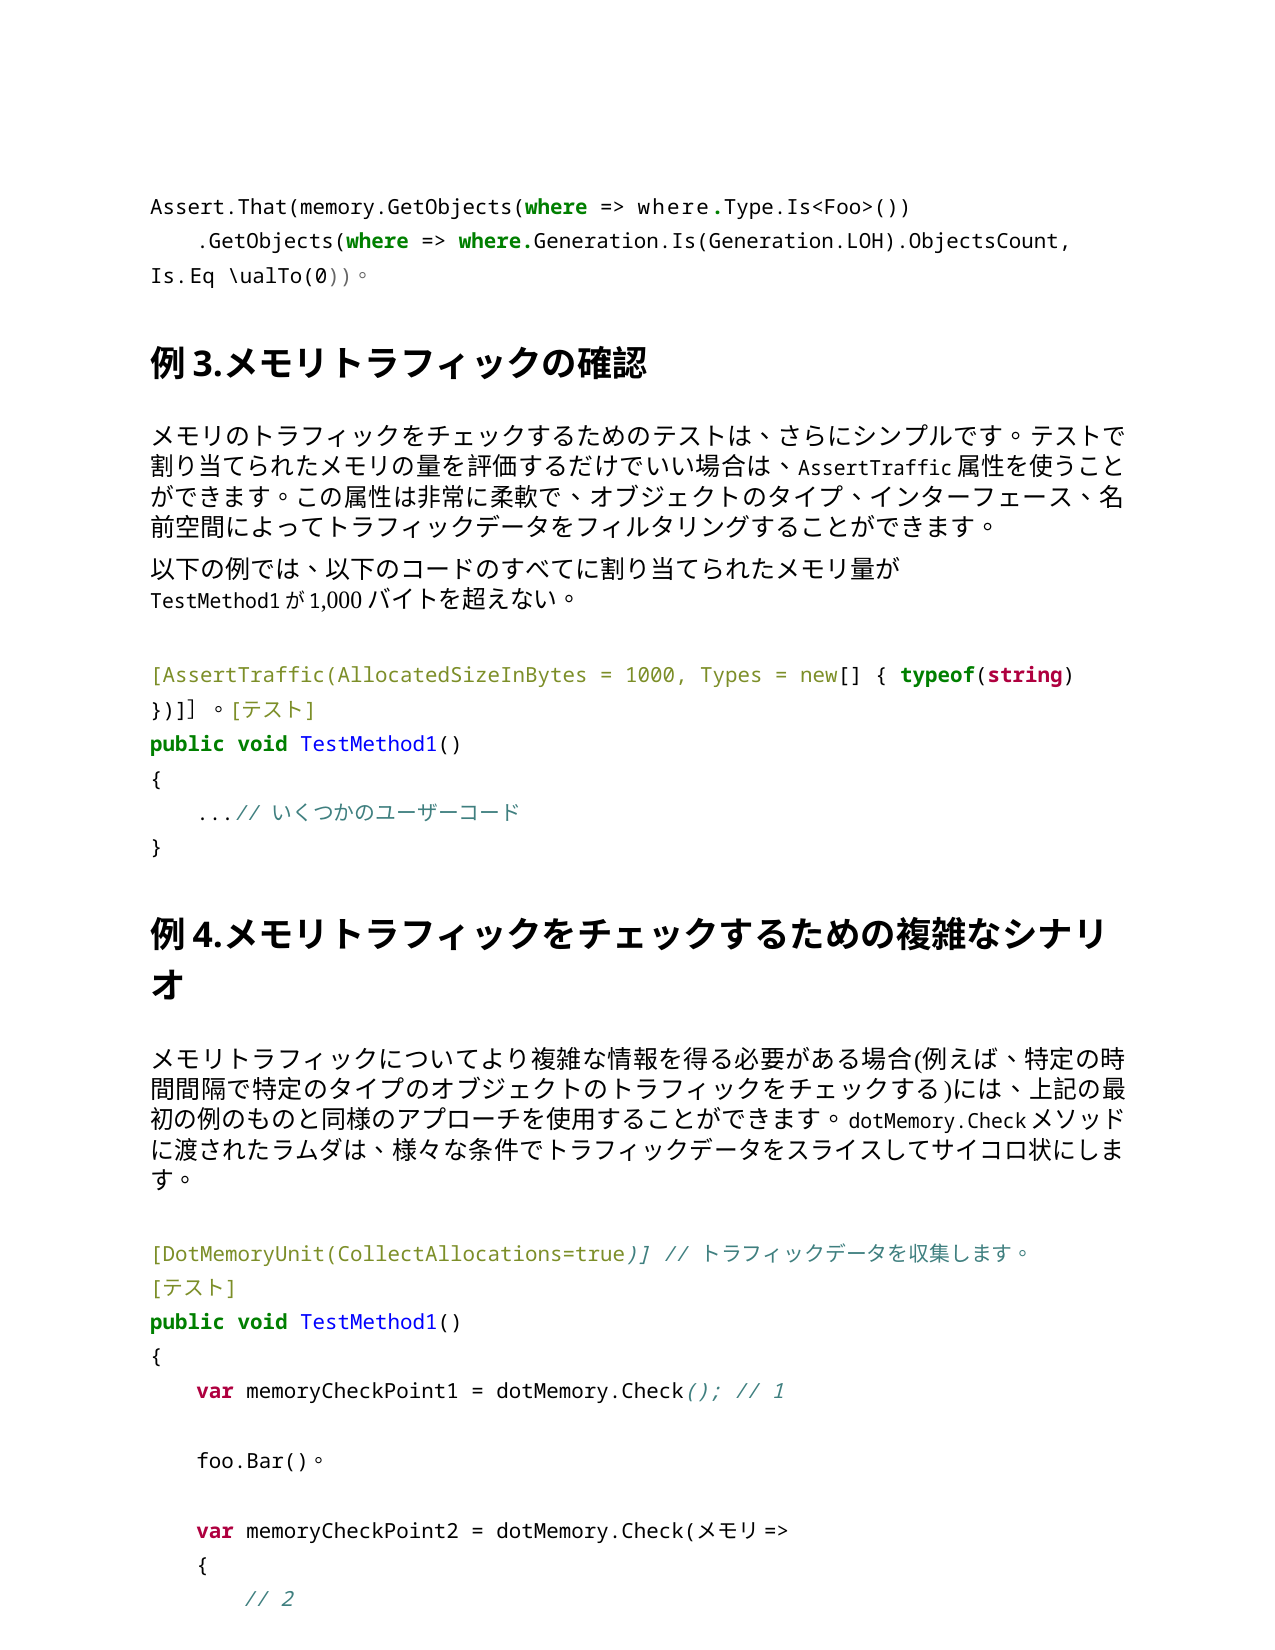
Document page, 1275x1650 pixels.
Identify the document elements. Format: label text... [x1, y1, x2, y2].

text メモリのトラフィックをチェックするためのテストは、さらにシンプルです。テストで割り当てられたメモリの量を評価するだけでいい場合は、AssertTraffic属性を使うことができます。この属性は非常に柔軟で、オブジェクトのタイプ、インターフェース、名前空間によってトラフィックデータをフィルタリングすることができます。 [150, 422, 1126, 542]
text { [150, 1342, 1271, 1370]
subtitle 例4.メモリトラフィックをチェックするための複雑なシナリオ [150, 910, 1126, 1009]
text public void TestMethod1() [150, 1307, 1271, 1336]
subtitle 例3.メモリトラフィックの確認 [150, 338, 1271, 387]
text [AssertTraffic(AllocatedSizeInBytes = 1000, Types = new[] { typeof(string) })]］。[テスト] [150, 660, 1087, 723]
text [DotMemoryUnit(CollectAllocations=true)] // トラフィックデータを収集します。 [150, 1239, 1271, 1268]
text 以下の例では、以下のコードのすべてに割り当てられたメモリ量が [150, 555, 1271, 584]
text var memoryCheckPoint1 = dotMemory.Check(); // 1 [196, 1376, 1271, 1404]
text var memoryCheckPoint2 = dotMemory.Check(メモリ => [196, 1516, 1271, 1544]
text TestMethod1が1,000バイトを超えない。 [150, 586, 1271, 615]
text { [150, 764, 1271, 792]
text メモリトラフィックについてより複雑な情報を得る必要がある場合(例えば、特定の時間間隔で特定のタイプのオブジェクトのトラフィックをチェックする)には、上記の最初の例のものと同様のアプローチを使用することができます。dotMemory.Checkメソッドに渡されたラムダは、様々な条件でトラフィックデータをスライスしてサイコロ状にします。 [150, 1045, 1126, 1194]
text ...// いくつかのユーザーコード [196, 798, 1271, 826]
text } [150, 832, 1271, 860]
text { [196, 1550, 1271, 1578]
text .GetObjects(where => where.Generation.Is(Generation.LOH).ObjectsCount, Is.Eq \ualTo(0))。 [150, 226, 1126, 289]
text Assert.That(memory.GetObjects(where => where.Type.Is<Foo>()) [150, 192, 1271, 220]
text foo.Bar()。 [196, 1446, 1271, 1474]
text public void TestMethod1() [150, 729, 1271, 758]
text // 2 [242, 1584, 1271, 1612]
text [テスト] [150, 1273, 1271, 1302]
